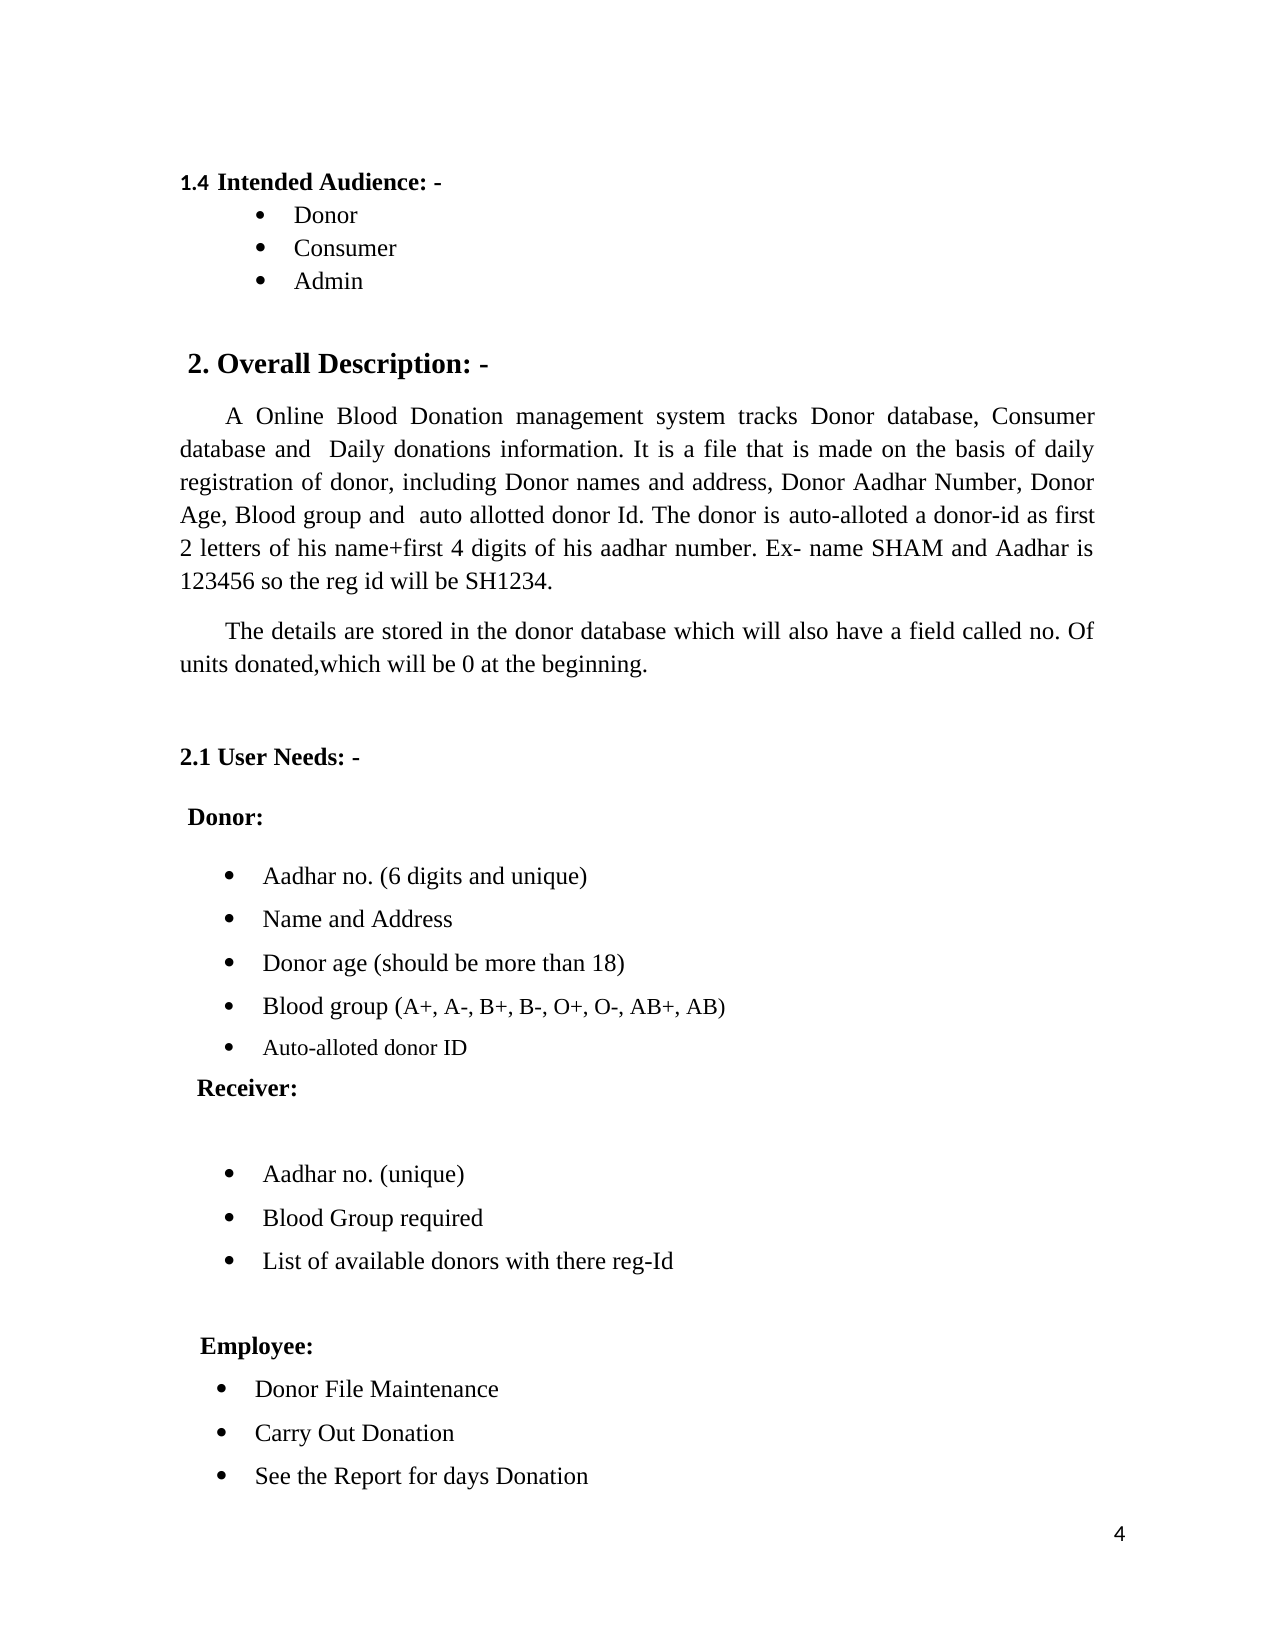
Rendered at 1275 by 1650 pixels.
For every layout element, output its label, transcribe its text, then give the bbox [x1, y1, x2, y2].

list Receiver: [179, 1073, 1096, 1102]
list Employee: [150, 1331, 1096, 1360]
list Donor [256, 200, 1125, 229]
list List of available donors with there reg-Id [225, 1246, 1096, 1274]
list Name and Address [225, 904, 1096, 933]
list Blood group (A+, A-, B+, B-, O+, O-, AB+, AB) [225, 991, 1096, 1019]
list 2.1 User Needs: - [179, 742, 1096, 771]
list Consumer [256, 233, 1125, 262]
list Donor File Maintenance [217, 1374, 1125, 1403]
list Admin [256, 266, 1125, 295]
list Aadhar no. (6 digits and unique) [225, 861, 1096, 890]
list Aadhar no. (unique) [225, 1159, 1096, 1188]
text 2. Overall Description: - [187, 346, 1125, 379]
list See the Report for days Donation [217, 1461, 1125, 1489]
list Intended Audience: - [179, 167, 1096, 196]
list Blood Group required [225, 1203, 1096, 1231]
list Donor age (should be more than 18) [225, 948, 1096, 976]
text The details are stored in the donor database which will also have a field called no. Of units donated,which will be 0 at the beginning. [179, 616, 1096, 678]
list Carry Out Donation [217, 1418, 1125, 1446]
list Auto-alloted donor ID [225, 1034, 1096, 1060]
text Donor: [187, 802, 1096, 830]
text A Online Blood Donation management system tracks Donor database, Consumer database and Daily donations information. It is a file that is made on the basis of daily registration of donor, including Donor names and address, Donor Aadhar Number, Donor Age, Blood group and auto allotted donor Id. The donor is auto-alloted a donor-id as first 2 letters of his name+first 4 digits of his aadhar number. Ex- name SHAM and Aadhar is 123456 so the reg id will be SH1234. [179, 401, 1096, 595]
